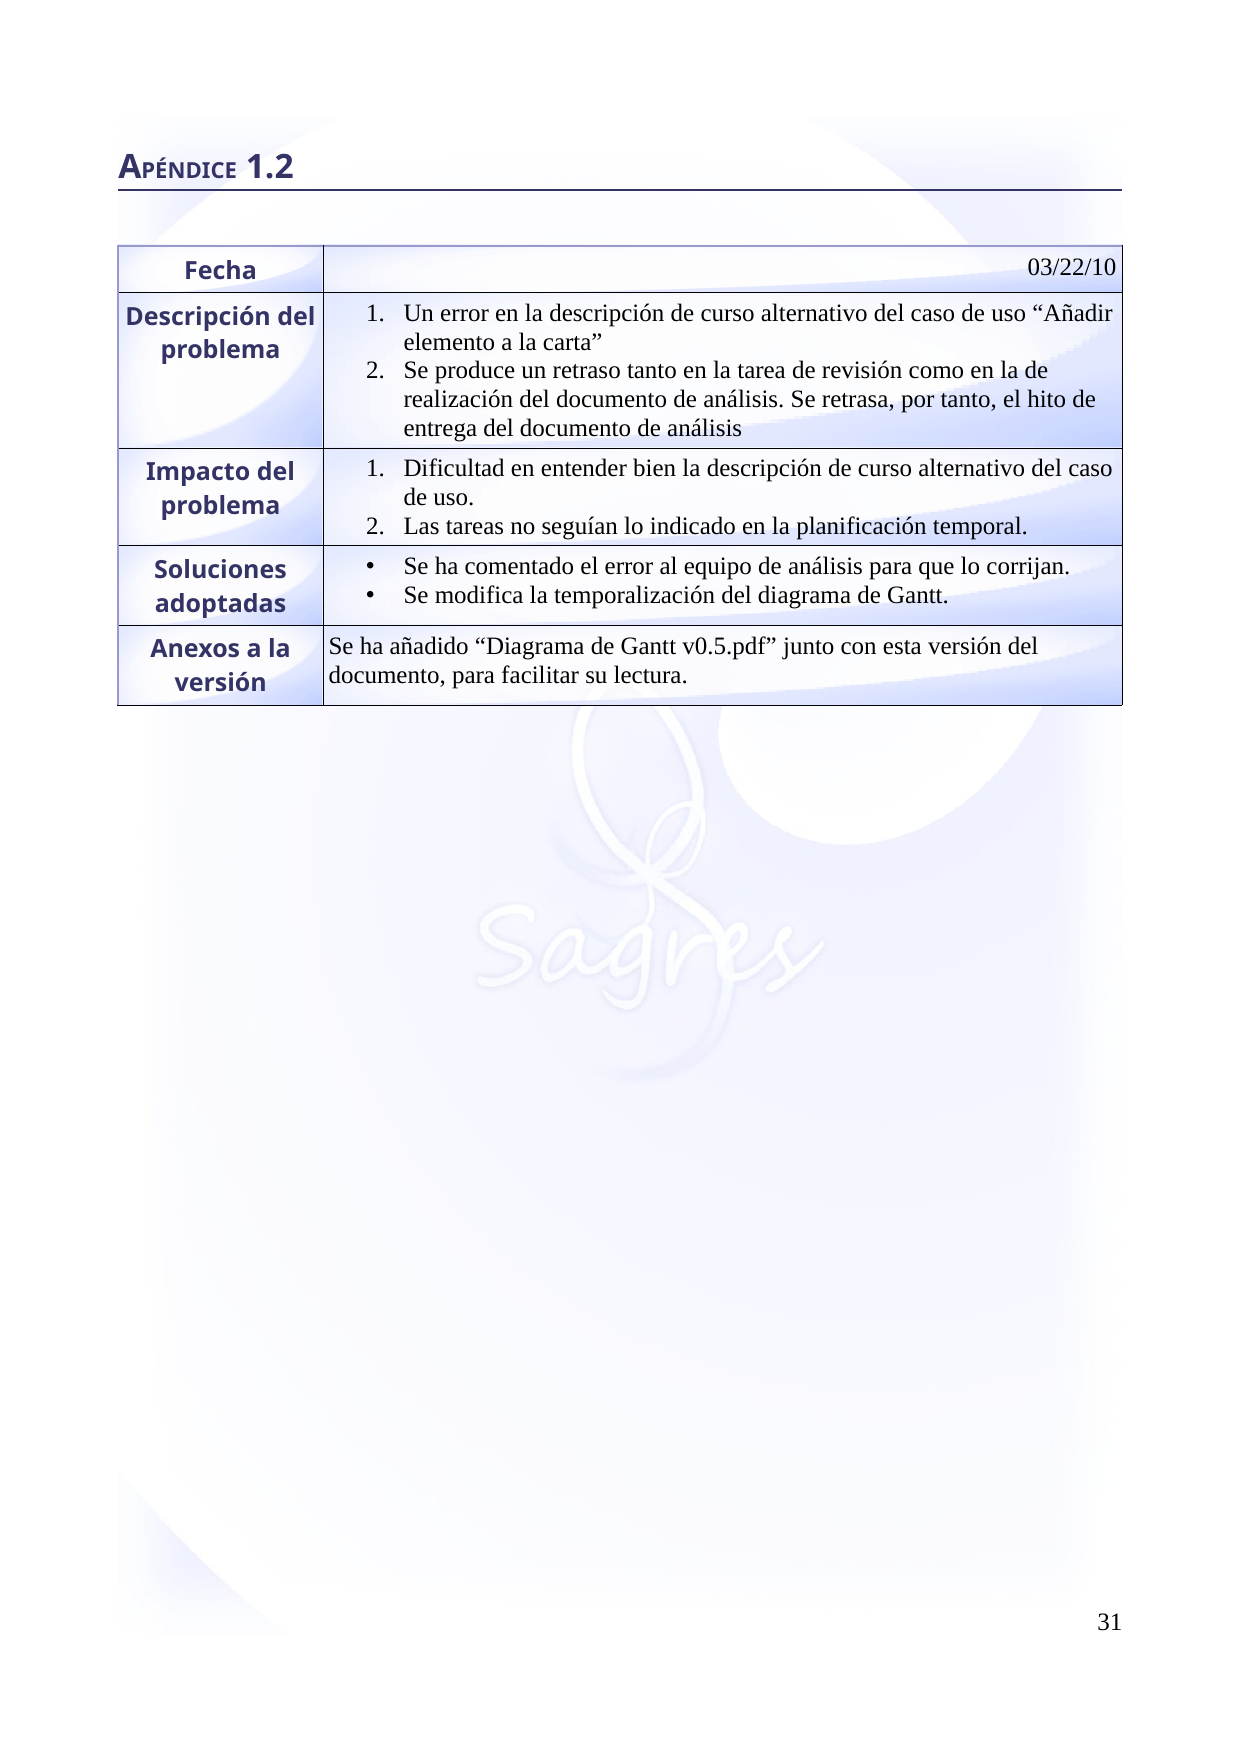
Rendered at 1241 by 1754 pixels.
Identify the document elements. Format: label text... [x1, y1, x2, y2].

picture [118, 118, 1122, 143]
table_header Fecha [119, 247, 323, 292]
table_cell Anexos a la versión [119, 626, 323, 705]
table_cell Se ha añadido “Diagrama de Gantt v0.5.pdf” junto con esta versión del documento, para facilitar su lectura. [324, 626, 1122, 705]
table_cell Dificultad en entender bien la descripción de curso alternativo del caso de uso. Las tareas no seguían lo indicado en la planificación temporal. [324, 449, 1122, 545]
table_cell Soluciones adoptadas [119, 546, 323, 625]
table_cell Un error en la descripción de curso alternativo del caso de uso “Añadir elemento a la carta” Se produce un retraso tanto en la tarea de revisión como en la de realización del documento de análisis. Se retrasa, por tanto, el hito de entrega del documento de análisis [324, 293, 1122, 448]
table_cell Descripción del problema [119, 293, 323, 448]
table_header 22/03/10 [324, 247, 1122, 292]
table_cell Impacto del problema [119, 449, 323, 545]
picture [118, 706, 1122, 1636]
picture [118, 191, 1122, 245]
subtitle Apéndice 1.2 [118, 143, 1122, 189]
table_cell Se ha comentado el error al equipo de análisis para que lo corrijan. Se modifica la temporalización del diagrama de Gantt. [324, 546, 1122, 625]
